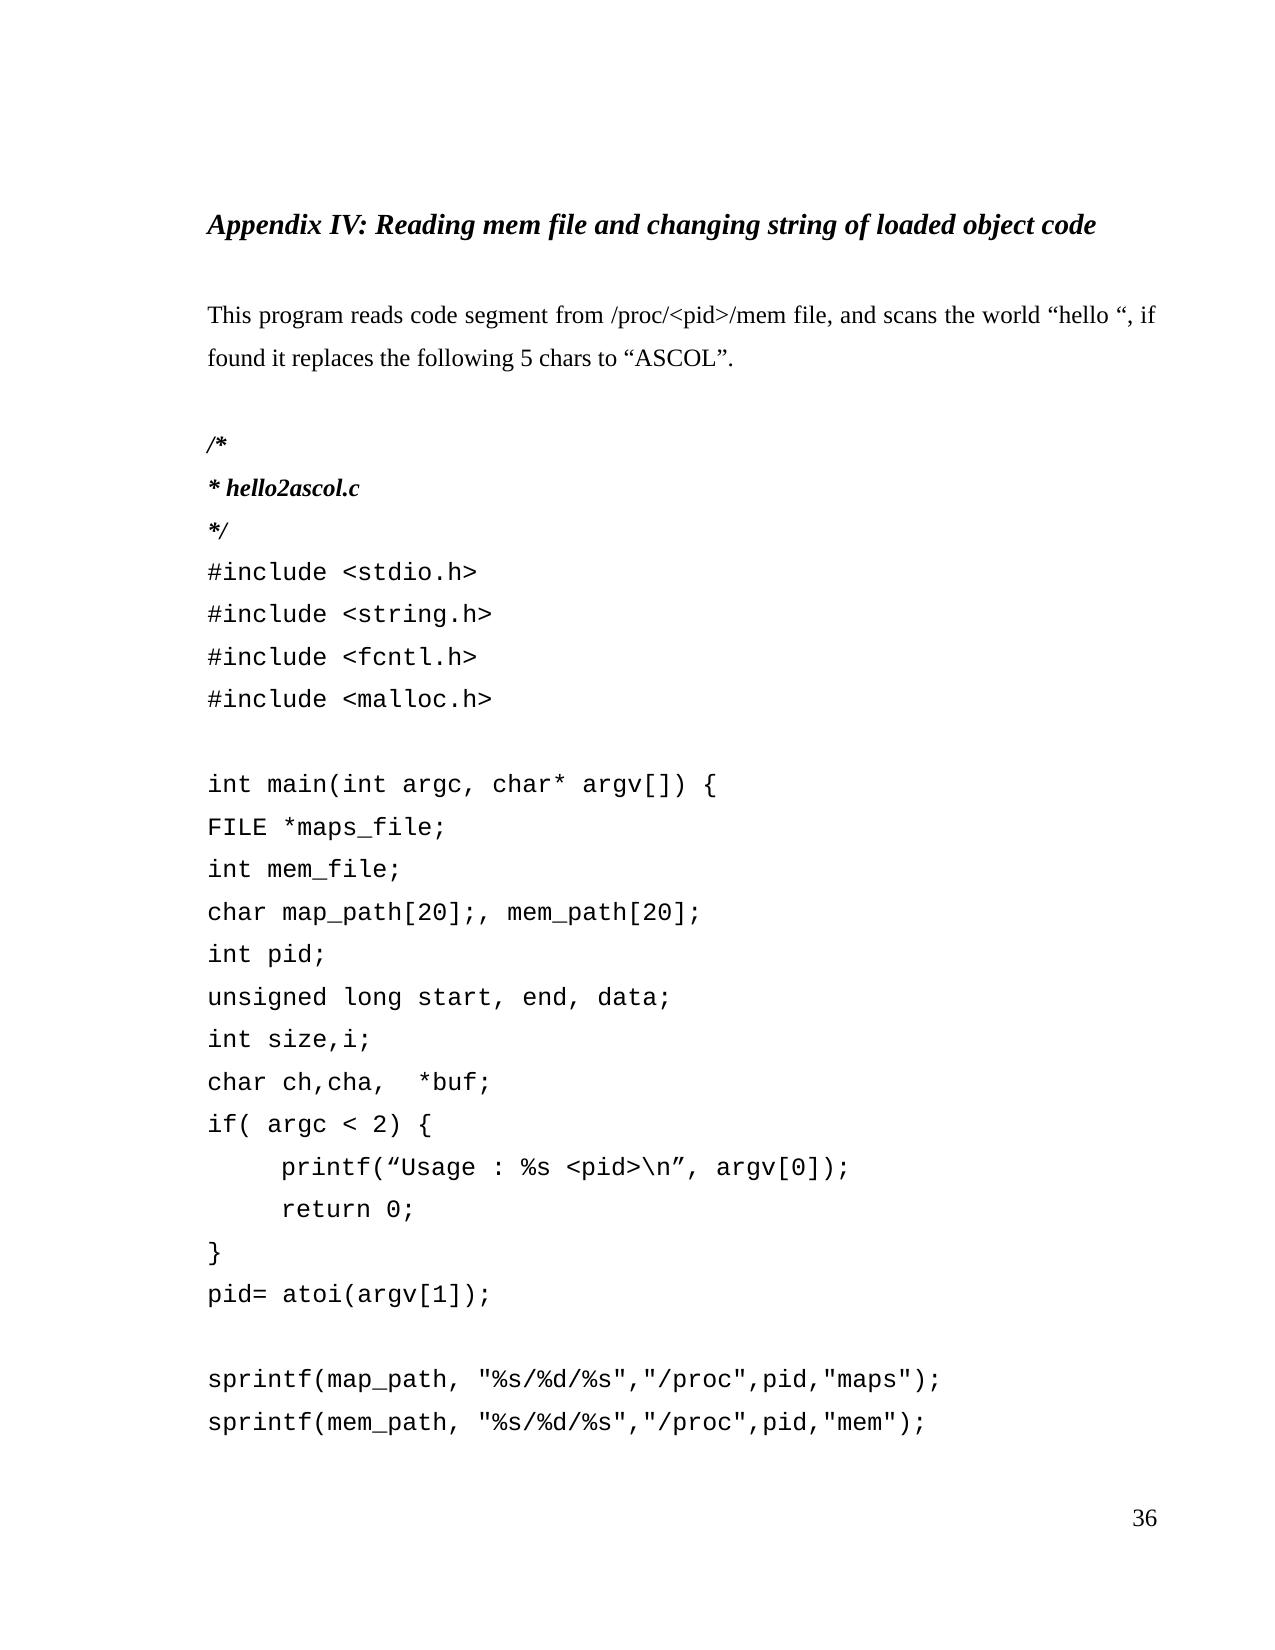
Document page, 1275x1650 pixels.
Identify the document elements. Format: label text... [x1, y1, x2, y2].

text pid= atoi(argv[1]); [207, 1282, 1157, 1310]
text } [207, 1239, 1157, 1267]
subtitle Appendix IV: Reading mem file and changing string of loaded object code [207, 207, 1157, 241]
text int size,i; [207, 1027, 1157, 1055]
text sprintf(map_path, "%s/%d/%s","/proc",pid,"maps"); [207, 1367, 1157, 1395]
text #include <string.h> [207, 602, 1157, 630]
text #include <malloc.h> [207, 687, 1157, 715]
text char ch,cha, *buf; [207, 1069, 1157, 1097]
text FILE *maps_file; [207, 814, 1157, 842]
text printf(“Usage : %s <pid>\n”, argv[0]); [207, 1154, 1157, 1182]
text #include <fcntl.h> [207, 644, 1157, 672]
text This program reads code segment from /proc/<pid>/mem file, and scans the world “hello “, if found it replaces the following 5 chars to “ASCOL”. [207, 300, 1157, 372]
text */ [207, 516, 1157, 545]
text * hello2ascol.c [207, 473, 1157, 502]
text int pid; [207, 942, 1157, 970]
text #include <stdio.h> [207, 559, 1157, 587]
text int main(int argc, char* argv[]) { [207, 772, 1157, 800]
text return 0; [207, 1197, 1157, 1225]
text char map_path[20];, mem_path[20]; [207, 899, 1157, 927]
text /* [207, 430, 1157, 458]
text int mem_file; [207, 857, 1157, 885]
text if( argc < 2) { [207, 1112, 1157, 1140]
text unsigned long start, end, data; [207, 984, 1157, 1012]
text sprintf(mem_path, "%s/%d/%s","/proc",pid,"mem"); [207, 1409, 1157, 1437]
